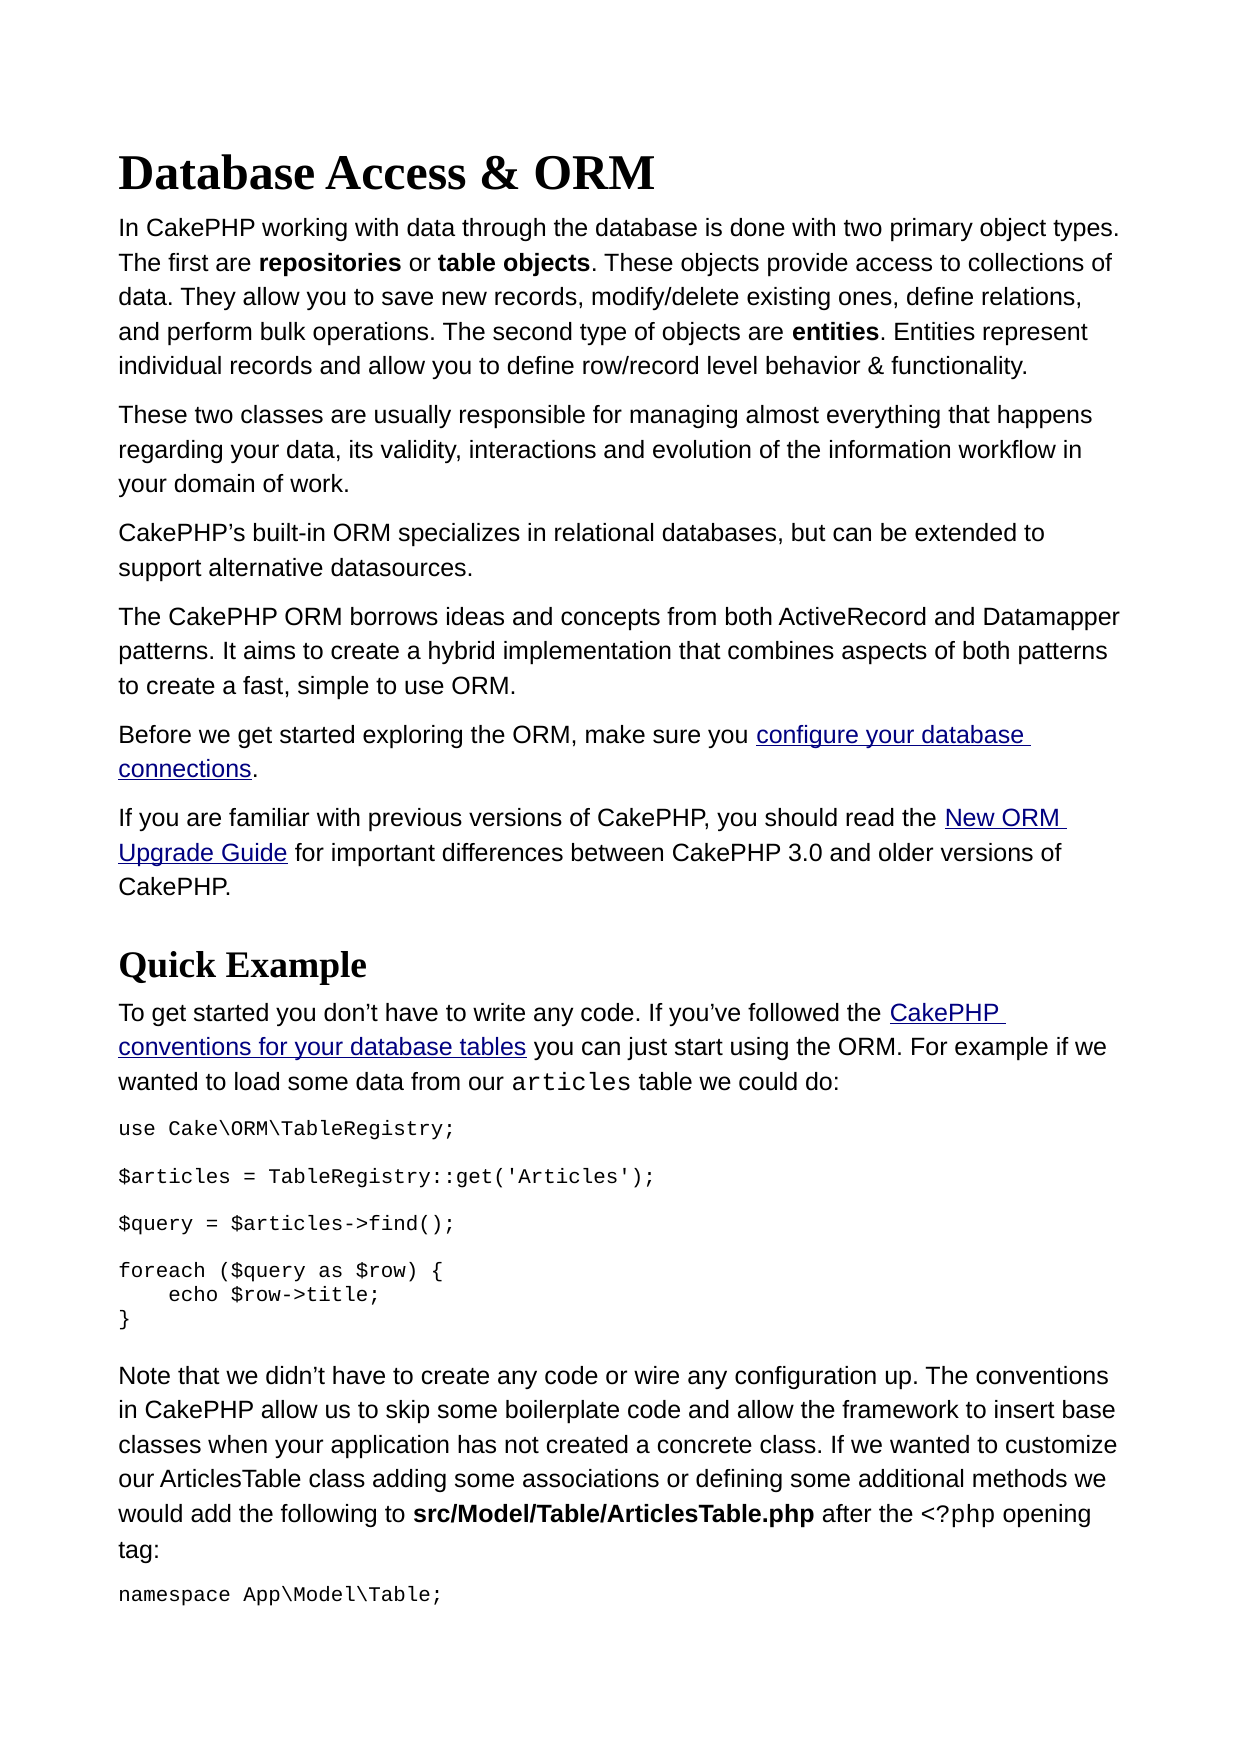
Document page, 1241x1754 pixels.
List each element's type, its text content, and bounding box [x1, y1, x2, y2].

text use Cake\ORM\TableRegistry; [118, 1118, 1122, 1142]
text In CakePHP working with data through the database is done with two primary object types. The first are repositories or table objects. These objects provide access to collections of data. They allow you to save new records, modify/delete existing ones, define relations, and perform bulk operations. The second type of objects are entities. Entities represent individual records and allow you to define row/record level behavior & functionality. [118, 213, 1122, 380]
text These two classes are usually responsible for managing almost everything that happens regarding your data, its validity, interactions and evolution of the information workflow in your domain of work. [118, 400, 1122, 498]
text Before we get started exploring the ORM, make sure you configure your database connections. [118, 720, 1122, 783]
text $articles = TableRegistry::get('Articles'); [118, 1166, 1122, 1189]
text CakePHP’s built-in ORM specializes in relational databases, but can be extended to support alternative datasources. [118, 518, 1122, 581]
text foreach ($query as $row) { [118, 1260, 1122, 1284]
text To get started you don’t have to write any code. If you’ve followed the CakePHP conventions for your database tables you can just start using the ORM. For example if we wanted to load some data from our articles table we could do: [118, 998, 1122, 1098]
text namespace App\Model\Table; [118, 1584, 1122, 1608]
subtitle Database Access & ORM [118, 143, 1122, 201]
text Note that we didn’t have to create any code or wire any configuration up. The conventions in CakePHP allow us to skip some boilerplate code and allow the framework to insert base classes when your application has not created a concrete class. If we wanted to customize our ArticlesTable class adding some associations or defining some additional methods we would add the following to src/Model/Table/ArticlesTable.php after the <?php opening tag: [118, 1361, 1122, 1564]
subtitle Quick Example [118, 942, 1122, 985]
text } [118, 1307, 1122, 1331]
text $query = $articles->find(); [118, 1213, 1122, 1237]
text If you are familiar with previous versions of CakePHP, you should read the New ORM Upgrade Guide for important differences between CakePHP 3.0 and older versions of CakePHP. [118, 803, 1122, 901]
text The CakePHP ORM borrows ideas and concepts from both ActiveRecord and Datamapper patterns. It aims to create a hybrid implementation that combines aspects of both patterns to create a fast, simple to use ORM. [118, 602, 1122, 699]
text echo $row->title; [118, 1284, 1122, 1307]
